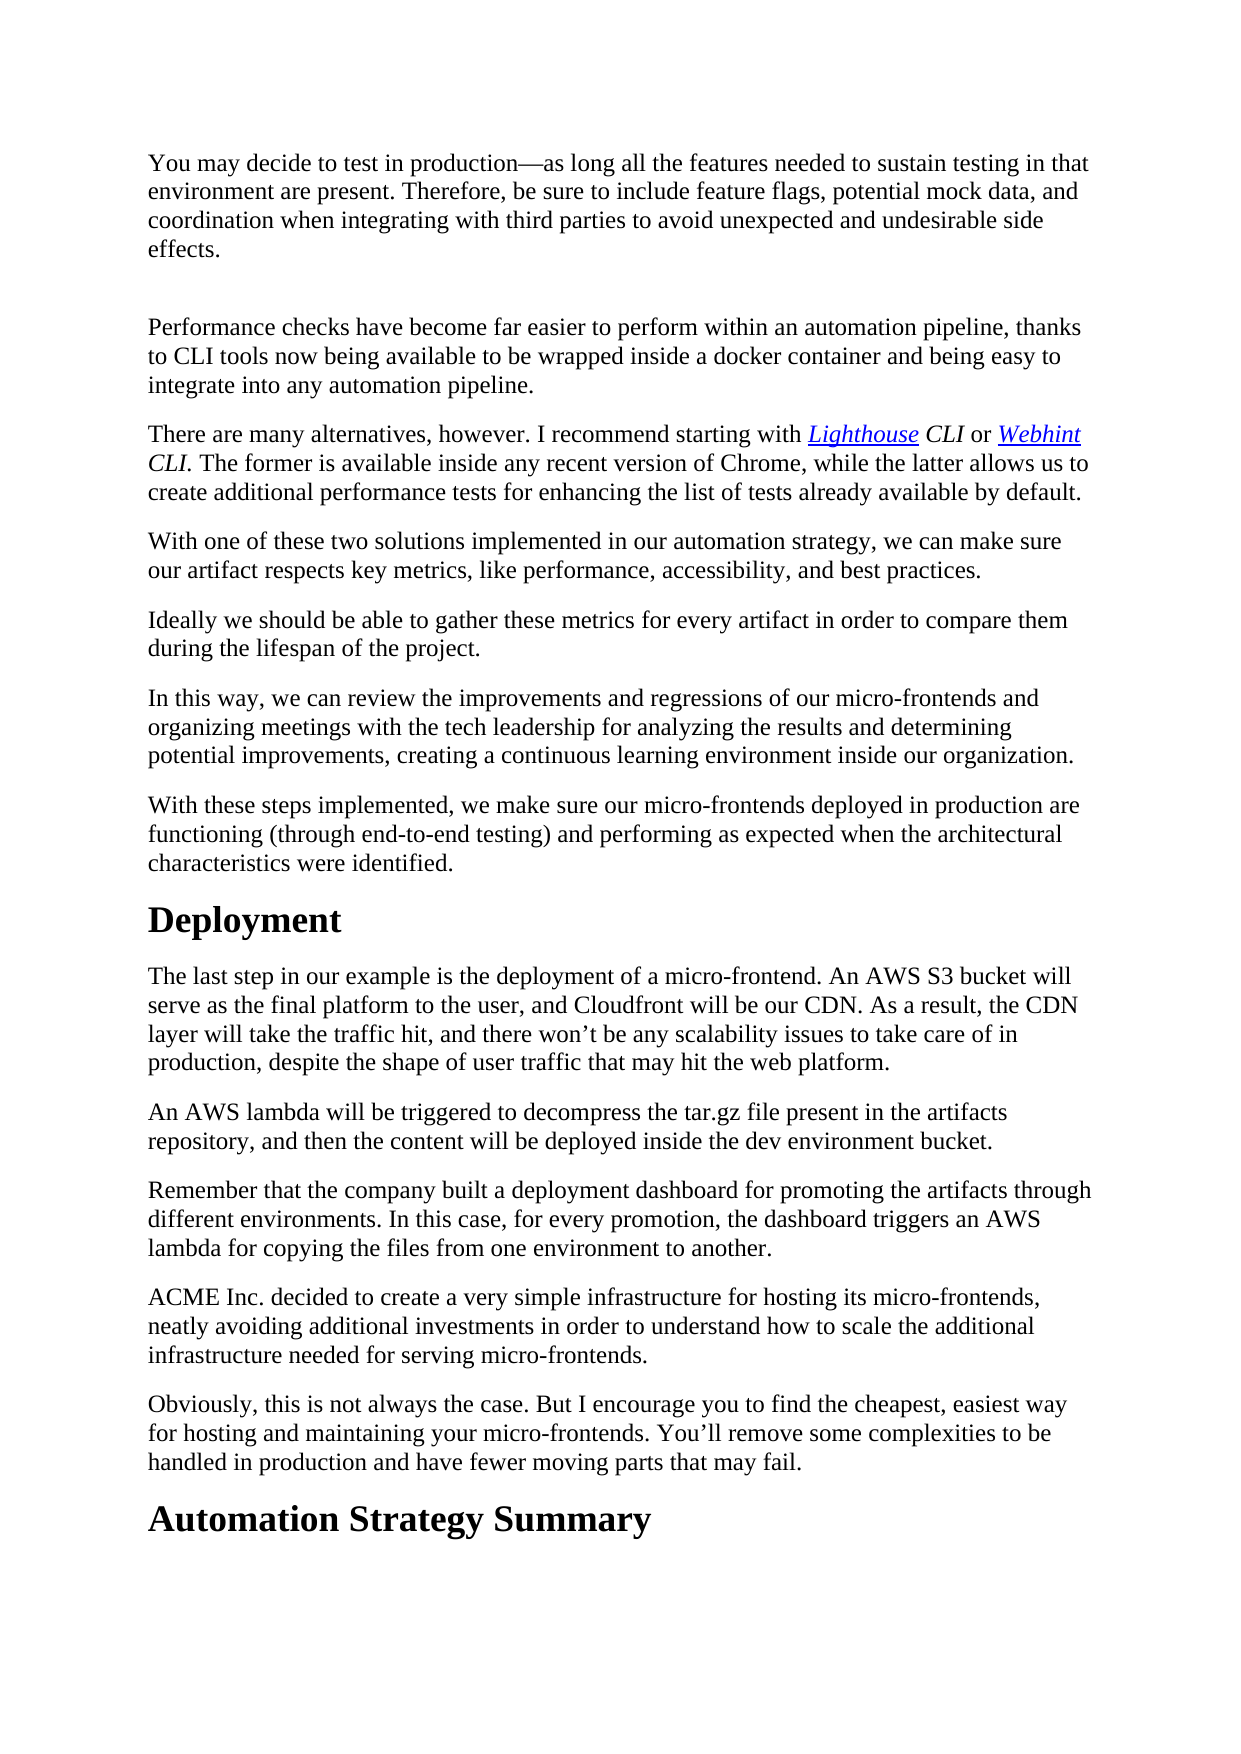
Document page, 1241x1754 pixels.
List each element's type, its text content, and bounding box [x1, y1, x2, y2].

text An AWS lambda will be triggered to decompress the tar.gz file present in the artifacts repository, and then the content will be deployed inside the dev environment bucket. [148, 1097, 1093, 1154]
text Ideally we should be able to gather these metrics for every artifact in order to compare them during the lifespan of the project. [148, 605, 1093, 662]
text Performance checks have become far easier to perform within an automation pipeline, thanks to CLI tools now being available to be wrapped inside a docker container and being easy to integrate into any automation pipeline. [148, 283, 1093, 398]
subtitle Deployment [148, 897, 1093, 940]
text ACME Inc. decided to create a very simple infrastructure for hosting its micro-frontends, neatly avoiding additional investments in order to understand how to scale the additional infrastructure needed for serving micro-frontends. [148, 1282, 1093, 1369]
text You may decide to test in production—as long all the features needed to sustain testing in that environment are present. Therefore, be sure to include feature flags, potential mock data, and coordination when integrating with third parties to avoid unexpected and undesirable side effects. [148, 148, 1093, 263]
text The last step in our example is the deployment of a micro-frontend. An AWS S3 bucket will serve as the final platform to the user, and Cloudfront will be our CDN. As a result, the CDN layer will take the traffic hit, and there won’t be any scalability issues to take care of in production, despite the shape of user traffic that may hit the web platform. [148, 961, 1093, 1076]
text Obviously, this is not always the case. But I encourage you to find the cheapest, easiest way for hosting and maintaining your micro-frontends. You’ll remove some complexities to be handled in production and have fewer moving parts that may fail. [148, 1389, 1093, 1476]
text With one of these two solutions implemented in our automation strategy, we can make sure our artifact respects key metrics, like performance, accessibility, and best practices. [148, 526, 1093, 584]
text In this way, we can review the improvements and regressions of our micro-frontends and organizing meetings with the tech leadership for analyzing the results and determining potential improvements, creating a continuous learning environment inside our organization. [148, 683, 1093, 769]
text Remember that the company built a deployment dashboard for promoting the artifacts through different environments. In this case, for every promotion, the dashboard triggers an AWS lambda for copying the files from one environment to another. [148, 1175, 1093, 1262]
text With these steps implemented, we make sure our micro-frontends deployed in production are functioning (through end-to-end testing) and performing as expected when the architectural characteristics were identified. [148, 790, 1093, 876]
text There are many alternatives, however. I recommend starting with Lighthouse CLI or Webhint CLI. The former is available inside any recent version of Chrome, while the latter allows us to create additional performance tests for enhancing the list of tests already available by default. [148, 419, 1093, 506]
subtitle Automation Strategy Summary [148, 1497, 1093, 1540]
